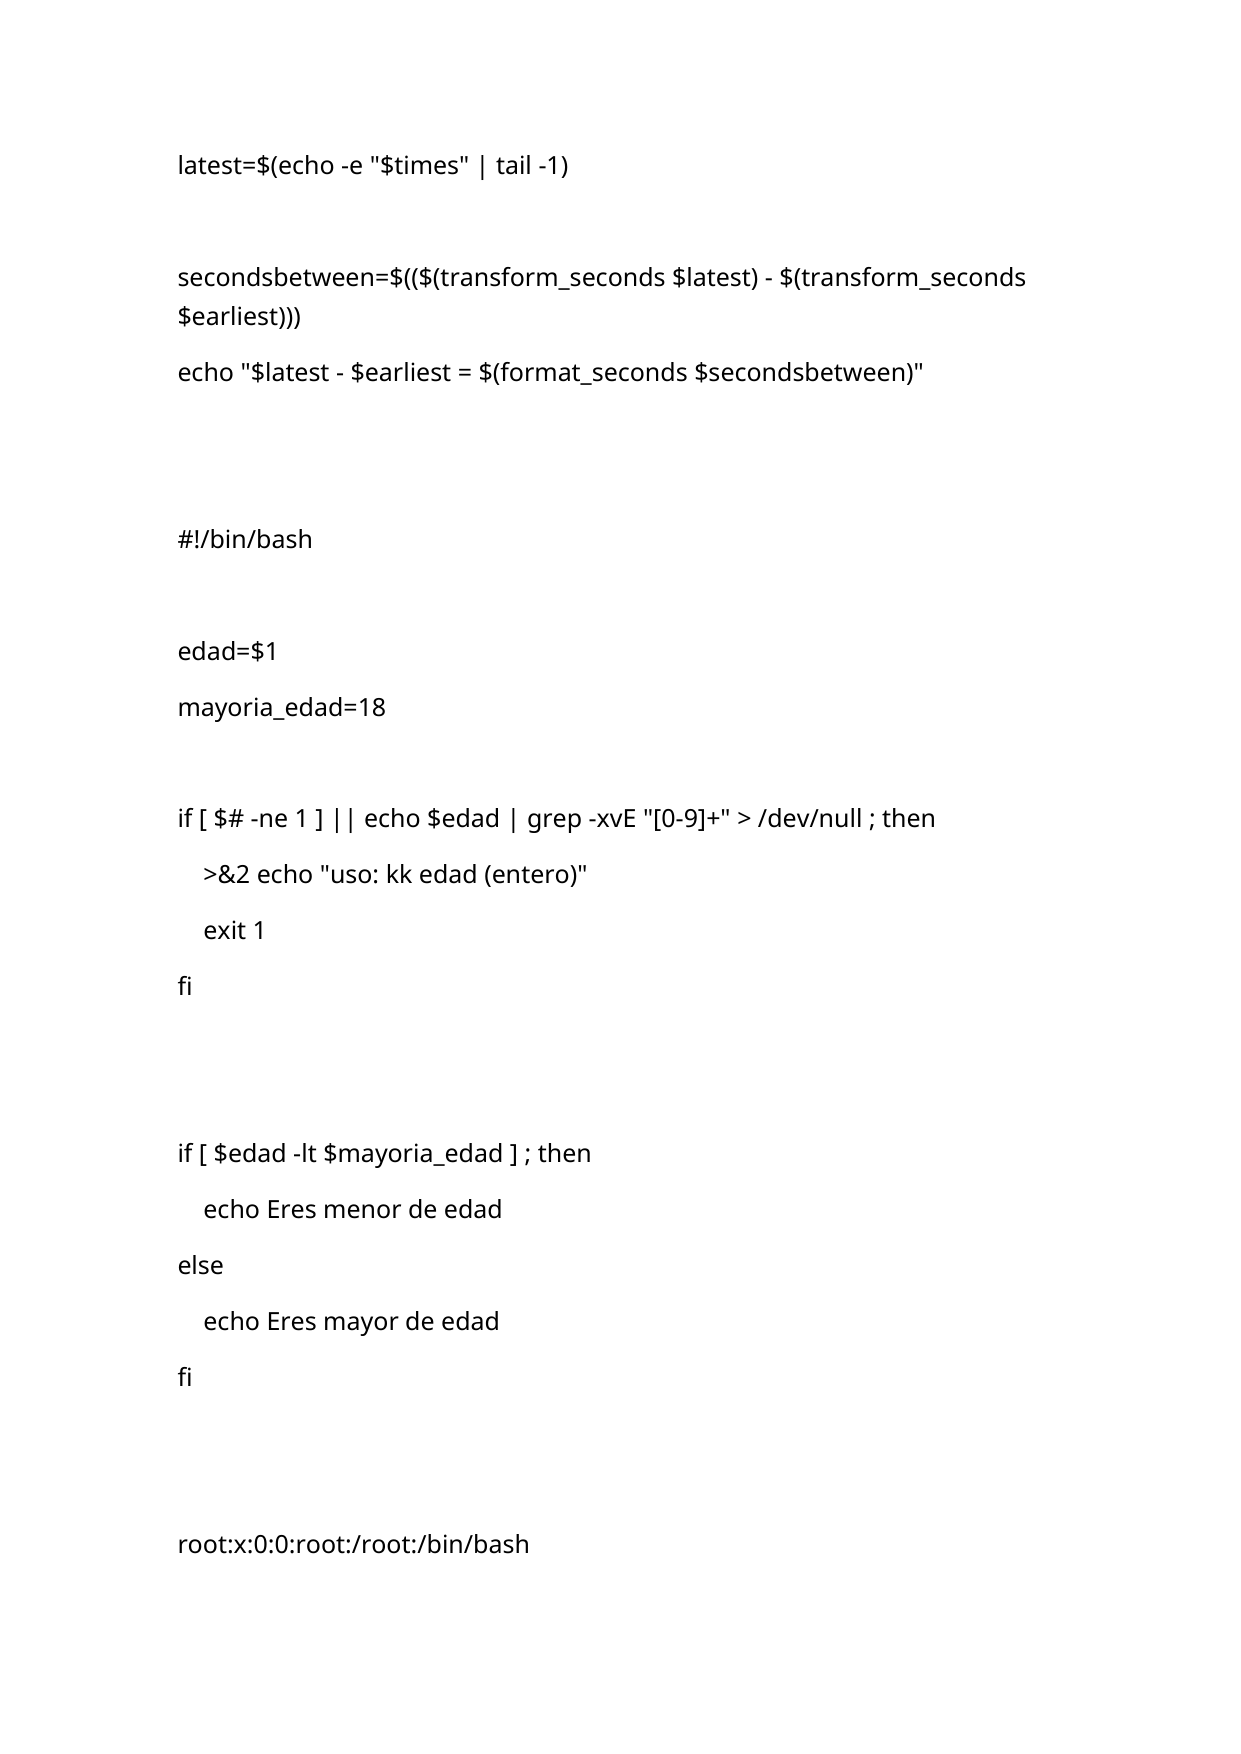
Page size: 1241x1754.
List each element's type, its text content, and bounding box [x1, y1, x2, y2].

text if [ $edad -lt $mayoria_edad ] ; then [177, 1136, 1063, 1170]
text fi [177, 1359, 1063, 1393]
text #!/bin/bash [177, 522, 1063, 556]
text fi [177, 968, 1063, 1002]
text root:x:0:0:root:/root:/bin/bash [177, 1527, 1063, 1561]
text edad=$1 [177, 633, 1063, 667]
text exit 1 [177, 913, 1063, 947]
text echo "$latest - $earliest = $(format_seconds $secondsbetween)" [177, 354, 1063, 388]
text secondsbetween=$(($(transform_seconds $latest) - $(transform_seconds $earliest))) [177, 259, 1063, 332]
text latest=$(echo -e "$times" | tail -1) [177, 148, 1063, 182]
text >&2 echo "uso: kk edad (entero)" [177, 857, 1063, 891]
text echo Eres mayor de edad [177, 1303, 1063, 1337]
text if [ $# -ne 1 ] || echo $edad | grep -xvE "[0-9]+" > /dev/null ; then [177, 801, 1063, 835]
text echo Eres menor de edad [177, 1192, 1063, 1226]
text mayoria_edad=18 [177, 689, 1063, 723]
text else [177, 1248, 1063, 1282]
